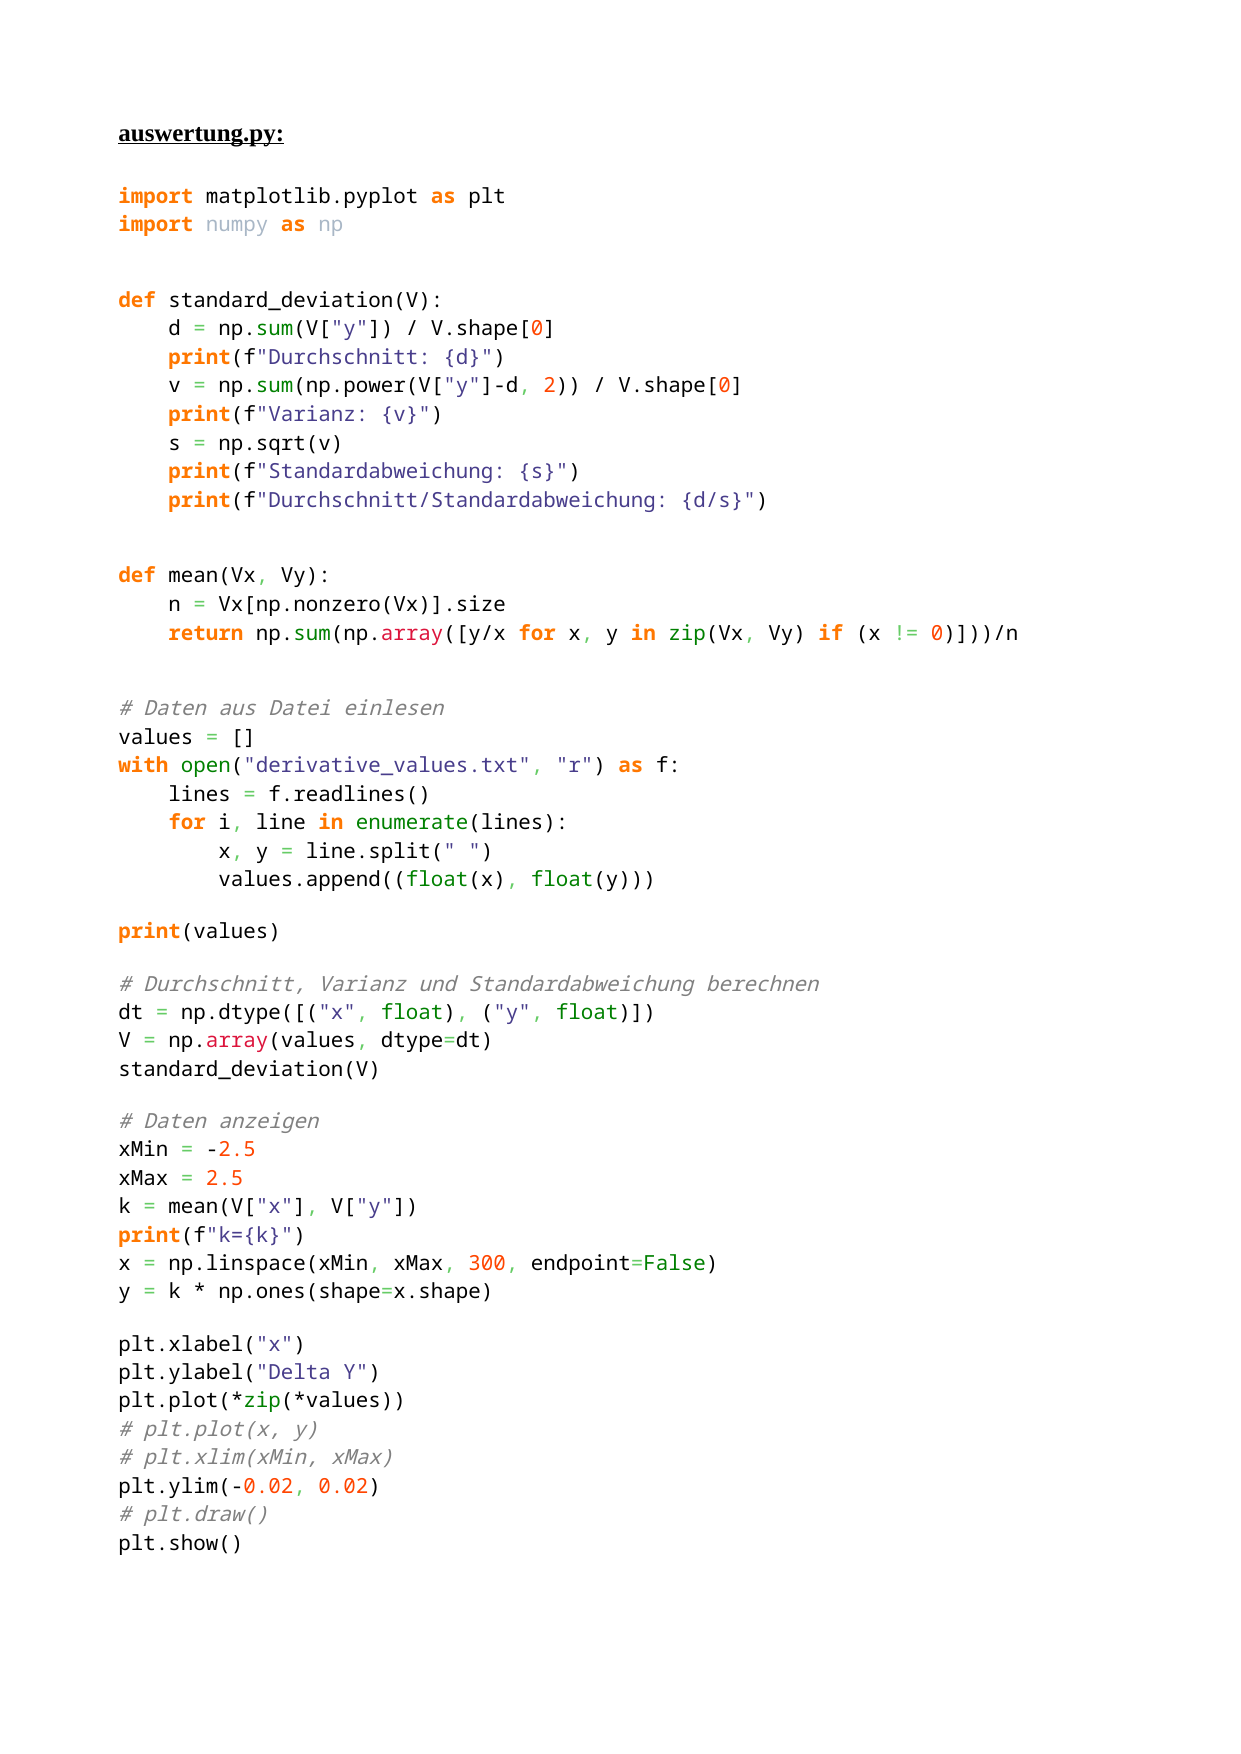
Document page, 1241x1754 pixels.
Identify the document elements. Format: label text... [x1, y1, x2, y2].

text plt.plot(*zip(*values)) [118, 1386, 1122, 1414]
text plt.ylim(-0.02, 0.02) [118, 1471, 1122, 1499]
text d = np.sum(V["y"]) / V.shape[0] [118, 313, 1122, 342]
text standard_deviation(V) [118, 1054, 1122, 1082]
text xMax = 2.5 [118, 1163, 1122, 1191]
text def standard_deviation(V): [118, 285, 1122, 313]
text plt.ylabel("Delta Y") [118, 1357, 1122, 1386]
text k = mean(V["x"], V["y"]) [118, 1191, 1122, 1220]
text xMin = -2.5 [118, 1134, 1122, 1163]
text x, y = line.split(" ") [118, 836, 1122, 864]
text plt.xlabel("x") [118, 1329, 1122, 1357]
text auswertung.py: [118, 118, 1122, 147]
text # Daten aus Datei einlesen [118, 693, 1122, 722]
text # plt.xlim(xMin, xMax) [118, 1442, 1122, 1471]
text for i, line in enumerate(lines): [118, 807, 1122, 836]
text # plt.plot(x, y) [118, 1414, 1122, 1442]
text print(values) [118, 917, 1122, 945]
text values.append((float(x), float(y))) [118, 864, 1122, 893]
text x = np.linspace(xMin, xMax, 300, endpoint=False) [118, 1248, 1122, 1277]
text dt = np.dtype([("x", float), ("y", float)]) [118, 997, 1122, 1026]
text import numpy as np [118, 209, 1122, 238]
text print(f"Varianz: {v}") [118, 399, 1122, 428]
text print(f"Durchschnitt/Standardabweichung: {d/s}") [118, 485, 1122, 513]
text # Durchschnitt, Varianz und Standardabweichung berechnen [118, 969, 1122, 997]
text print(f"Durchschnitt: {d}") [118, 342, 1122, 371]
text # Daten anzeigen [118, 1106, 1122, 1134]
text V = np.array(values, dtype=dt) [118, 1026, 1122, 1054]
text print(f"Standardabweichung: {s}") [118, 456, 1122, 485]
text plt.show() [118, 1528, 1122, 1556]
text print(f"k={k}") [118, 1220, 1122, 1248]
text y = k * np.ones(shape=x.shape) [118, 1277, 1122, 1305]
text with open("derivative_values.txt", "r") as f: [118, 750, 1122, 779]
text lines = f.readlines() [118, 779, 1122, 807]
text v = np.sum(np.power(V["y"]-d, 2)) / V.shape[0] [118, 371, 1122, 399]
text values = [] [118, 722, 1122, 750]
text return np.sum(np.array([y/x for x, y in zip(Vx, Vy) if (x != 0)]))/n [118, 618, 1122, 646]
text # plt.draw() [118, 1499, 1122, 1528]
text n = Vx[np.nonzero(Vx)].size [118, 589, 1122, 618]
text s = np.sqrt(v) [118, 428, 1122, 456]
text import matplotlib.pyplot as plt [118, 181, 1122, 209]
text def mean(Vx, Vy): [118, 561, 1122, 589]
